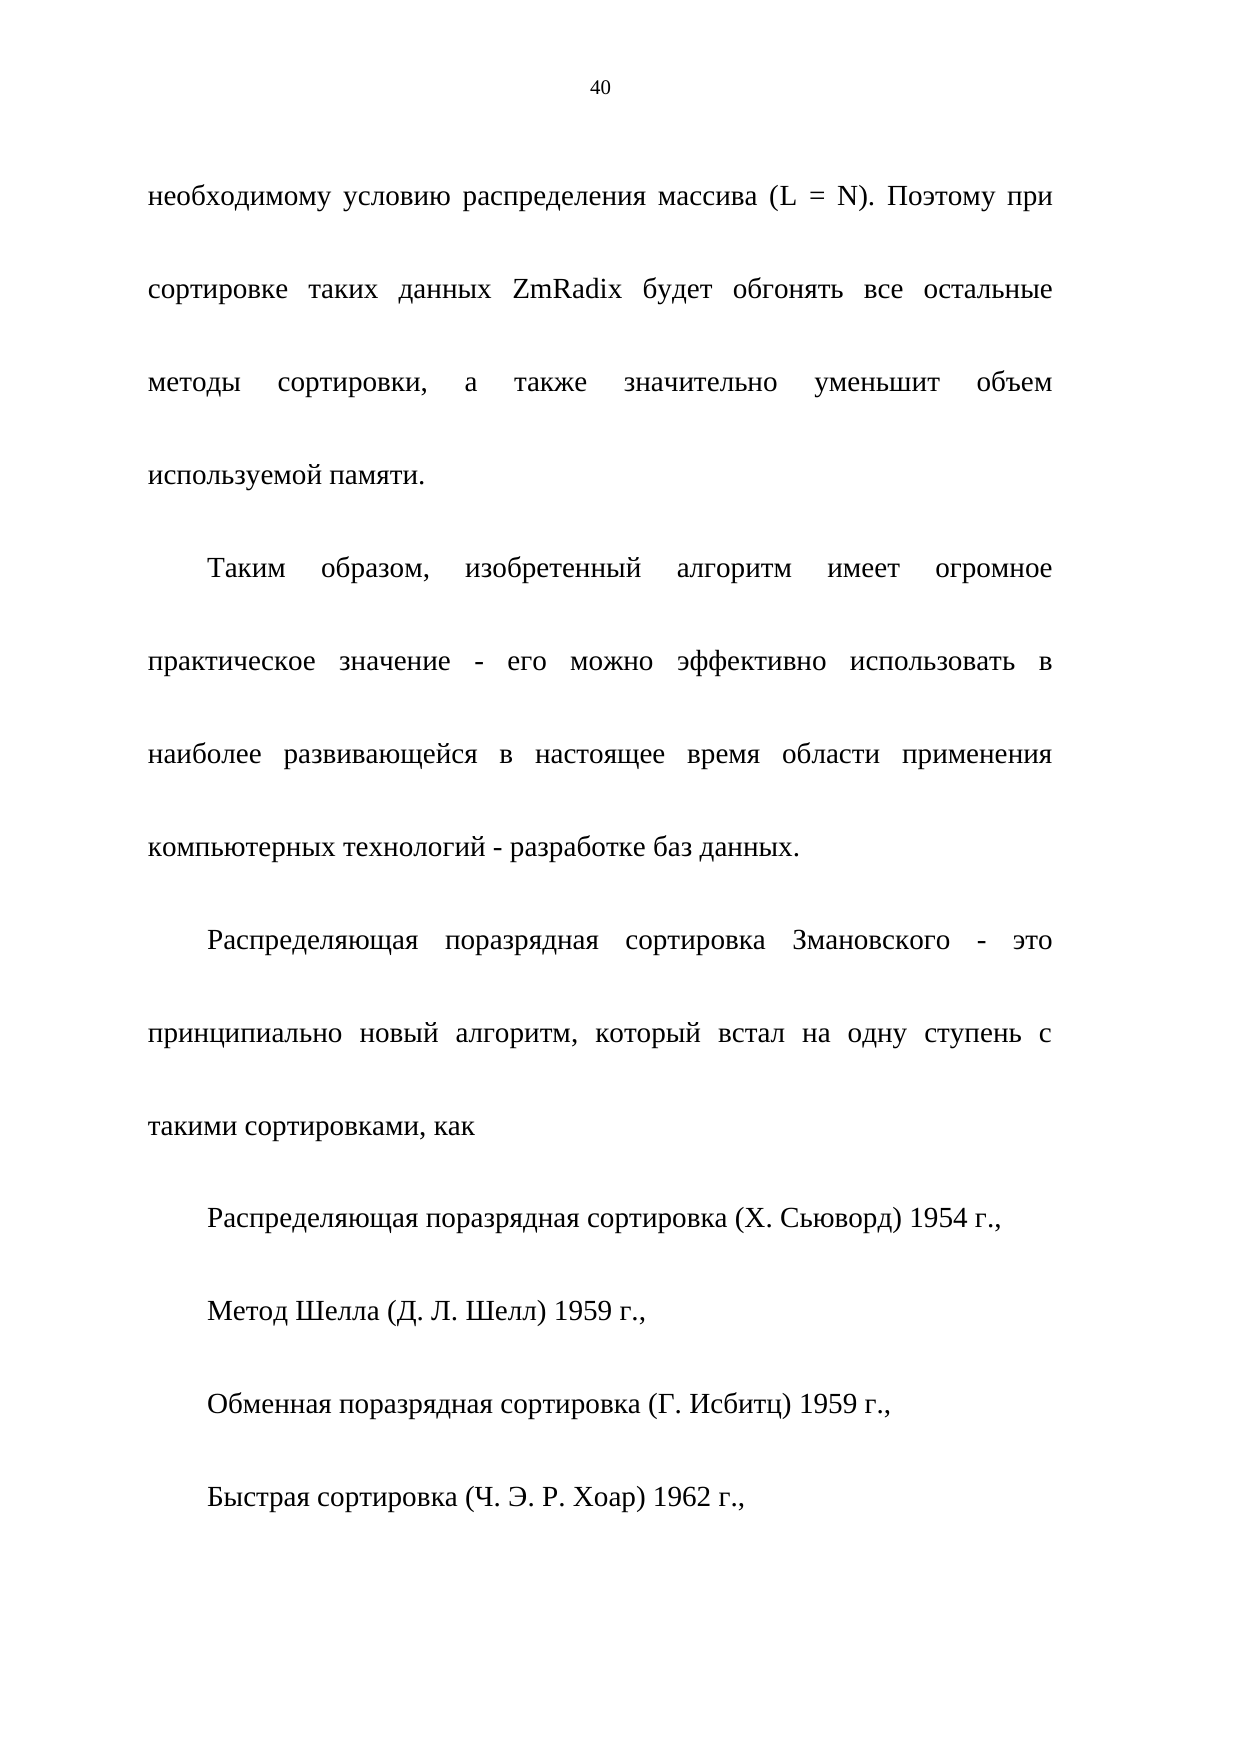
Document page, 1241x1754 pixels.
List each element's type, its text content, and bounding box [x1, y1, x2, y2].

text Распределяющая поразрядная сортировка (Х. Сьюворд) 1954 г., [148, 1172, 1053, 1234]
text Таким образом, изобретенный алгоритм имеет огромное практическое значение - его можно эффективно использовать в наиболее развивающейся в настоящее время области применения компьютерных технологий - разработке баз данных. [148, 522, 1053, 862]
text Быстрая сортировка (Ч. Э. Р. Хоар) 1962 г., [148, 1451, 1053, 1513]
text Обменная поразрядная сортировка (Г. Исбитц) 1959 г., [148, 1358, 1053, 1420]
text Распределяющая поразрядная сортировка Змановского - это принципиально новый алгоритм, который встал на одну ступень с такими сортировками, как [148, 893, 1053, 1141]
text Метод Шелла (Д. Л. Шелл) 1959 г., [148, 1265, 1053, 1327]
text необходимому условию распределения массива (L = N). Поэтому при сортировке таких данных ZmRadix будет обгонять все остальные методы сортировки, а также значительно уменьшит объем используемой памяти. [148, 150, 1053, 491]
